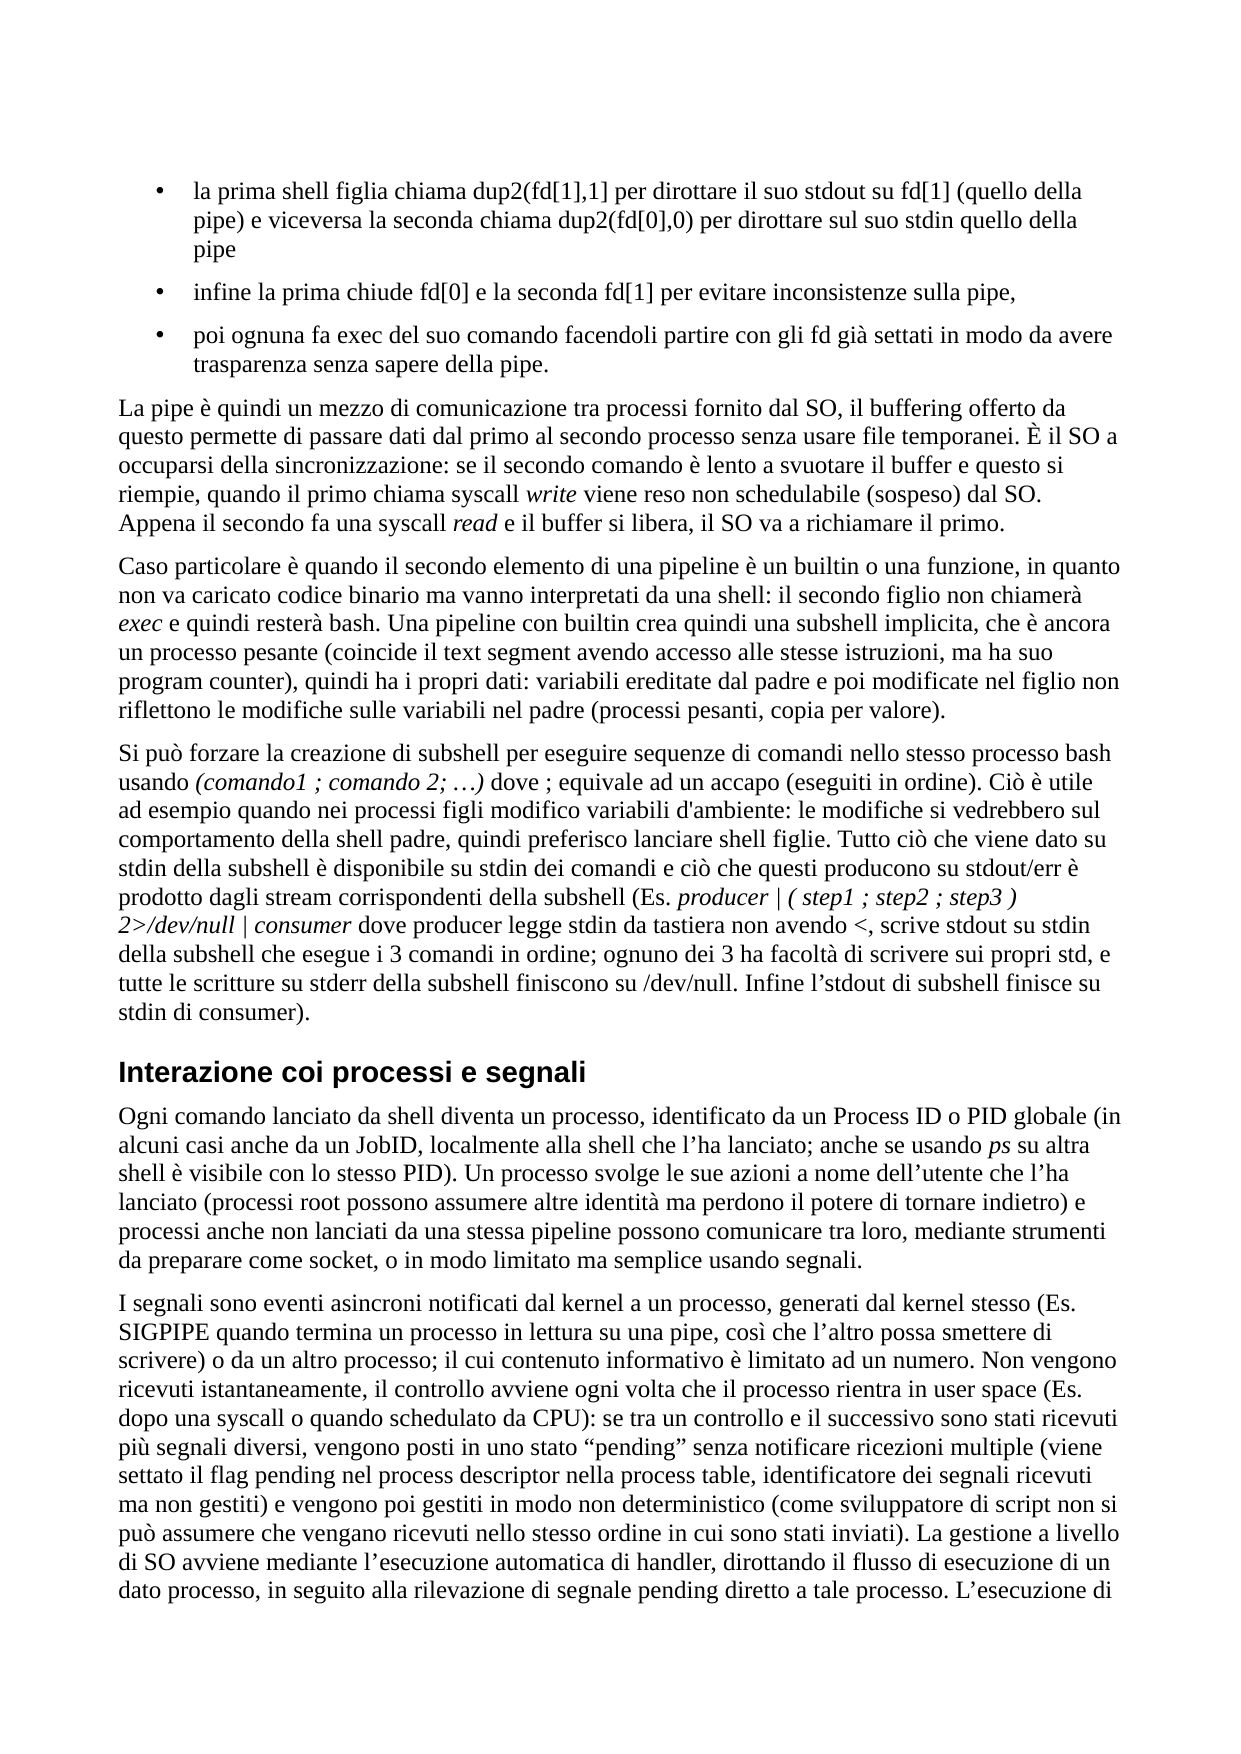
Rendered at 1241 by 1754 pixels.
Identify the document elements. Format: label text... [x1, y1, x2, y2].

text La pipe è quindi un mezzo di comunicazione tra processi fornito dal SO, il buffering offerto da questo permette di passare dati dal primo al secondo processo senza usare file temporanei. È il SO a occuparsi della sincronizzazione: se il secondo comando è lento a svuotare il buffer e questo si riempie, quando il primo chiama syscall write viene reso non schedulabile (sospeso) dal SO. Appena il secondo fa una syscall read e il buffer si libera, il SO va a richiamare il primo. [118, 393, 1122, 536]
list la prima shell figlia chiama dup2(fd[1],1] per dirottare il suo stdout su fd[1] (quello della pipe) e viceversa la seconda chiama dup2(fd[0],0) per dirottare sul suo stdin quello della pipe [156, 176, 1122, 263]
subtitle Interazione coi processi e segnali [118, 1055, 1122, 1088]
text Si può forzare la creazione di subshell per eseguire sequenze di comandi nello stesso processo bash usando (comando1 ; comando 2; …) dove ; equivale ad un accapo (eseguiti in ordine). Ciò è utile ad esempio quando nei processi figli modifico variabili d'ambiente: le modifiche si vedrebbero sul comportamento della shell padre, quindi preferisco lanciare shell figlie. Tutto ciò che viene dato su stdin della subshell è disponibile su stdin dei comandi e ciò che questi producono su stdout/err è prodotto dagli stream corrispondenti della subshell (Es. producer | ( step1 ; step2 ; step3 ) 2>/dev/null | consumer dove producer legge stdin da tastiera non avendo <, scrive stdout su stdin della subshell che esegue i 3 comandi in ordine; ognuno dei 3 ha facoltà di scrivere sui propri std, e tutte le scritture su stderr della subshell finiscono su /dev/null. Infine l’stdout di subshell finisce su stdin di consumer). [118, 738, 1122, 1026]
text Caso particolare è quando il secondo elemento di una pipeline è un builtin o una funzione, in quanto non va caricato codice binario ma vanno interpretati da una shell: il secondo figlio non chiamerà exec e quindi resterà bash. Una pipeline con builtin crea quindi una subshell implicita, che è ancora un processo pesante (coincide il text segment avendo accesso alle stesse istruzioni, ma ha suo program counter), quindi ha i propri dati: variabili ereditate dal padre e poi modificate nel figlio non riflettono le modifiche sulle variabili nel padre (processi pesanti, copia per valore). [118, 551, 1122, 723]
list poi ognuna fa exec del suo comando facendoli partire con gli fd già settati in modo da avere trasparenza senza sapere della pipe. [156, 321, 1122, 378]
list infine la prima chiude fd[0] e la seconda fd[1] per evitare inconsistenze sulla pipe, [156, 277, 1122, 306]
text Ogni comando lanciato da shell diventa un processo, identificato da un Process ID o PID globale (in alcuni casi anche da un JobID, localmente alla shell che l’ha lanciato; anche se usando ps su altra shell è visibile con lo stesso PID). Un processo svolge le sue azioni a nome dell’utente che l’ha lanciato (processi root possono assumere altre identità ma perdono il potere di tornare indietro) e processi anche non lanciati da una stessa pipeline possono comunicare tra loro, mediante strumenti da preparare come socket, o in modo limitato ma semplice usando segnali. [118, 1101, 1122, 1273]
text I segnali sono eventi asincroni notificati dal kernel a un processo, generati dal kernel stesso (Es. SIGPIPE quando termina un processo in lettura su una pipe, così che l’altro possa smettere di scrivere) o da un altro processo; il cui contenuto informativo è limitato ad un numero. Non vengono ricevuti istantaneamente, il controllo avviene ogni volta che il processo rientra in user space (Es. dopo una syscall o quando schedulato da CPU): se tra un controllo e il successivo sono stati ricevuti più segnali diversi, vengono posti in uno stato “pending” senza notificare ricezioni multiple (viene settato il flag pending nel process descriptor nella process table, identificatore dei segnali ricevuti ma non gestiti) e vengono poi gestiti in modo non deterministico (come sviluppatore di script non si può assumere che vengano ricevuti nello stesso ordine in cui sono stati inviati). La gestione a livello di SO avviene mediante l’esecuzione automatica di handler, dirottando il flusso di esecuzione di un dato processo, in seguito alla rilevazione di segnale pending diretto a tale processo. L’esecuzione di [118, 1288, 1122, 1604]
